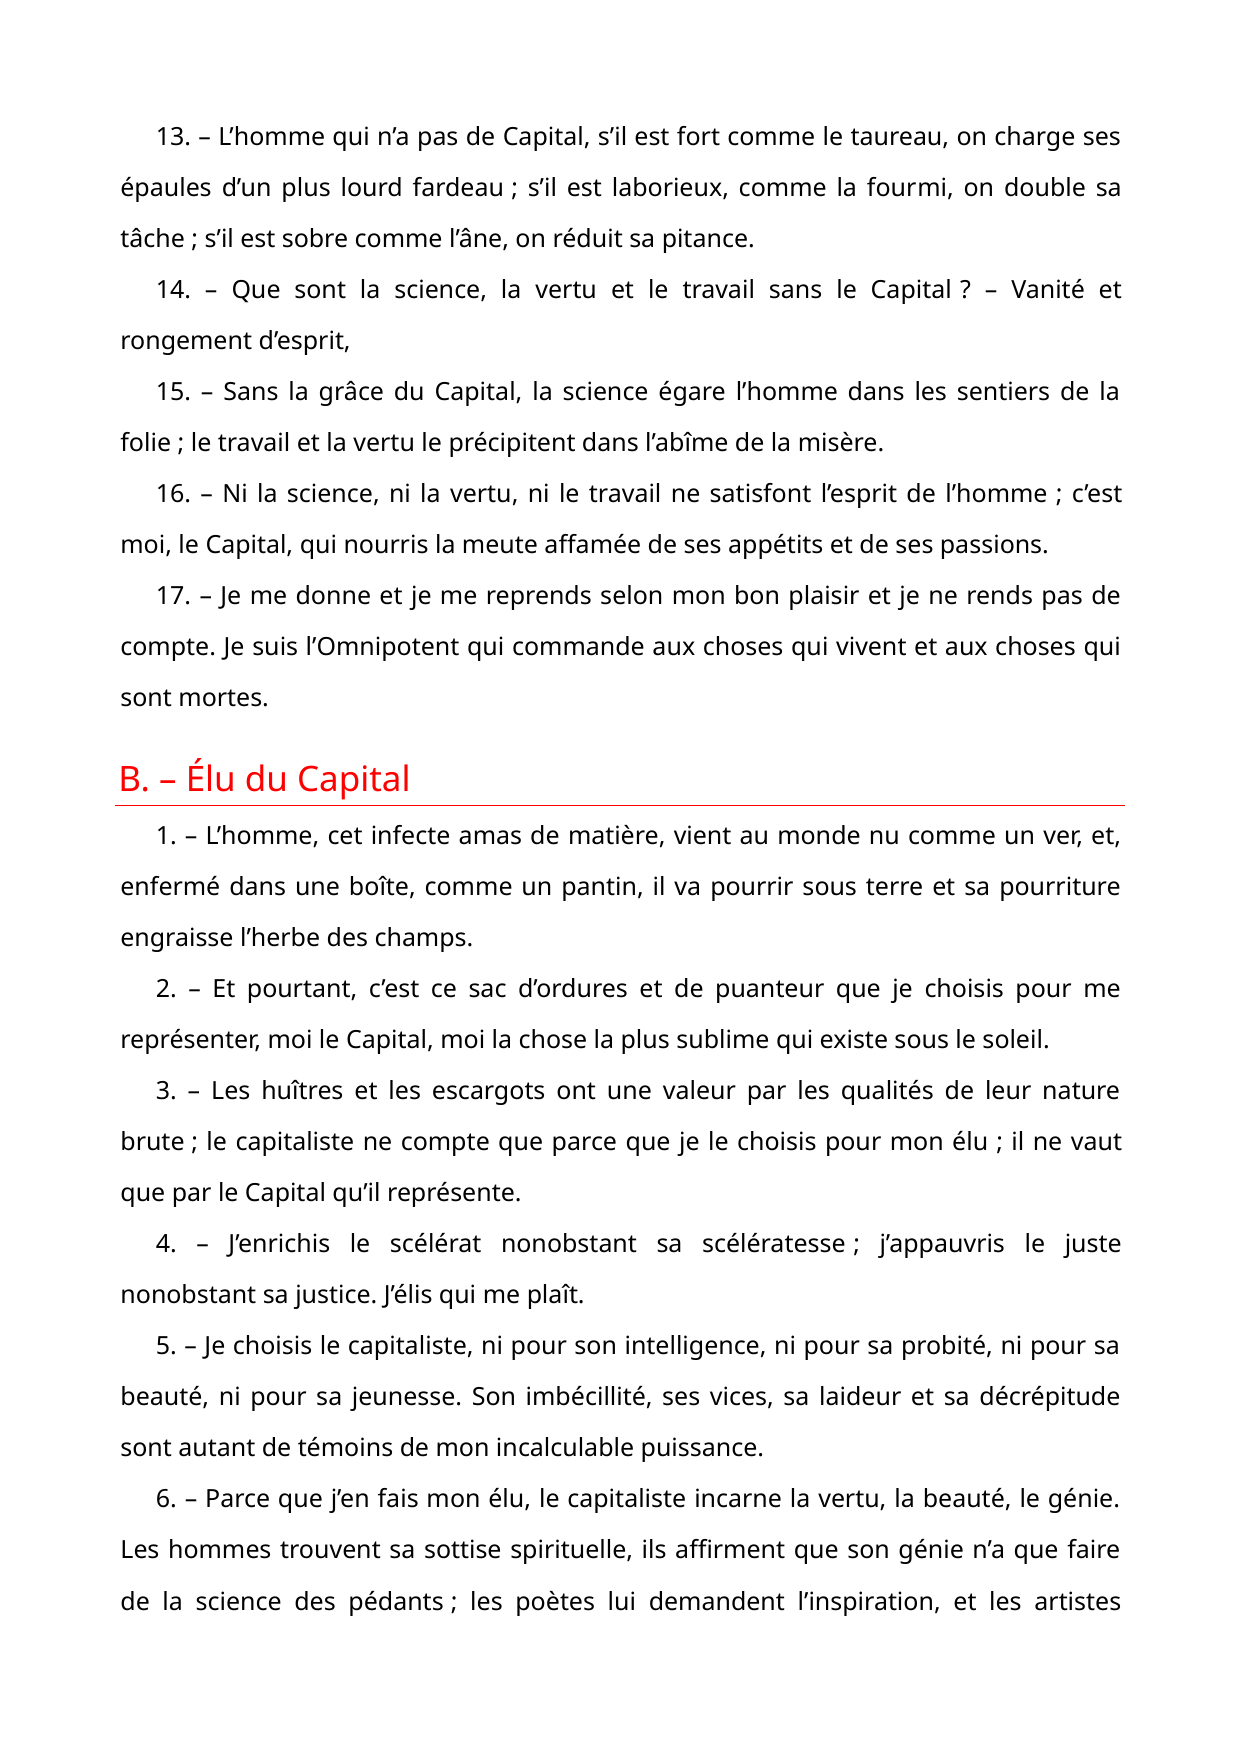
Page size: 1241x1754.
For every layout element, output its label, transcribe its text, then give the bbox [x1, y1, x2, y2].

text 17. – Je me donne et je me reprends selon mon bon plaisir et je ne rends pas de compte. Je suis l’Omnipotent qui commande aux choses qui vivent et aux choses qui sont mortes. [120, 577, 1122, 714]
text 2. – Et pourtant, c’est ce sac d’ordures et de puanteur que je choisis pour me représenter, moi le Capital, moi la chose la plus sublime qui existe sous le soleil. [120, 971, 1122, 1056]
text 16. – Ni la science, ni la vertu, ni le travail ne satisfont l’esprit de l’homme ; c’est moi, le Capital, qui nourris la meute affamée de ses appétits et de ses passions. [120, 475, 1122, 561]
subtitle B. – Élu du Capital [115, 751, 1125, 805]
text 14. – Que sont la science, la vertu et le travail sans le Capital ? – Vanité et rongement d’esprit, [120, 271, 1122, 356]
text 6. – Parce que j’en fais mon élu, le capitaliste incarne la vertu, la beauté, le génie. Les hommes trouvent sa sottise spirituelle, ils affirment que son génie n’a que faire de la science des pédants ; les poètes lui demandent l’inspiration, et les artistes [120, 1481, 1122, 1617]
text 1. – L’homme, cet infecte amas de matière, vient au monde nu comme un ver, et, enfermé dans une boîte, comme un pantin, il va pourrir sous terre et sa pourriture engraisse l’herbe des champs. [120, 818, 1122, 954]
text 5. – Je choisis le capitaliste, ni pour son intelligence, ni pour sa probité, ni pour sa beauté, ni pour sa jeunesse. Son imbécillité, ses vices, sa laideur et sa décrépitude sont autant de témoins de mon incalculable puissance. [120, 1328, 1122, 1464]
text 15. – Sans la grâce du Capital, la science égare l’homme dans les sentiers de la folie ; le travail et la vertu le précipitent dans l’abîme de la misère. [120, 373, 1122, 458]
text 4. – J’enrichis le scélérat nonobstant sa scélératesse ; j’appauvris le juste nonobstant sa justice. J’élis qui me plaît. [120, 1226, 1122, 1311]
text 13. – L’homme qui n’a pas de Capital, s’il est fort comme le taureau, on charge ses épaules d’un plus lourd fardeau ; s’il est laborieux, comme la four­mi, on double sa tâche ; s’il est sobre comme l’âne, on réduit sa pitance. [120, 118, 1122, 254]
text 3. – Les huîtres et les escargots ont une valeur par les qualités de leur nature brute ; le capitaliste ne compte que parce que je le choisis pour mon élu ; il ne vaut que par le Capital qu’il représente. [120, 1073, 1122, 1209]
